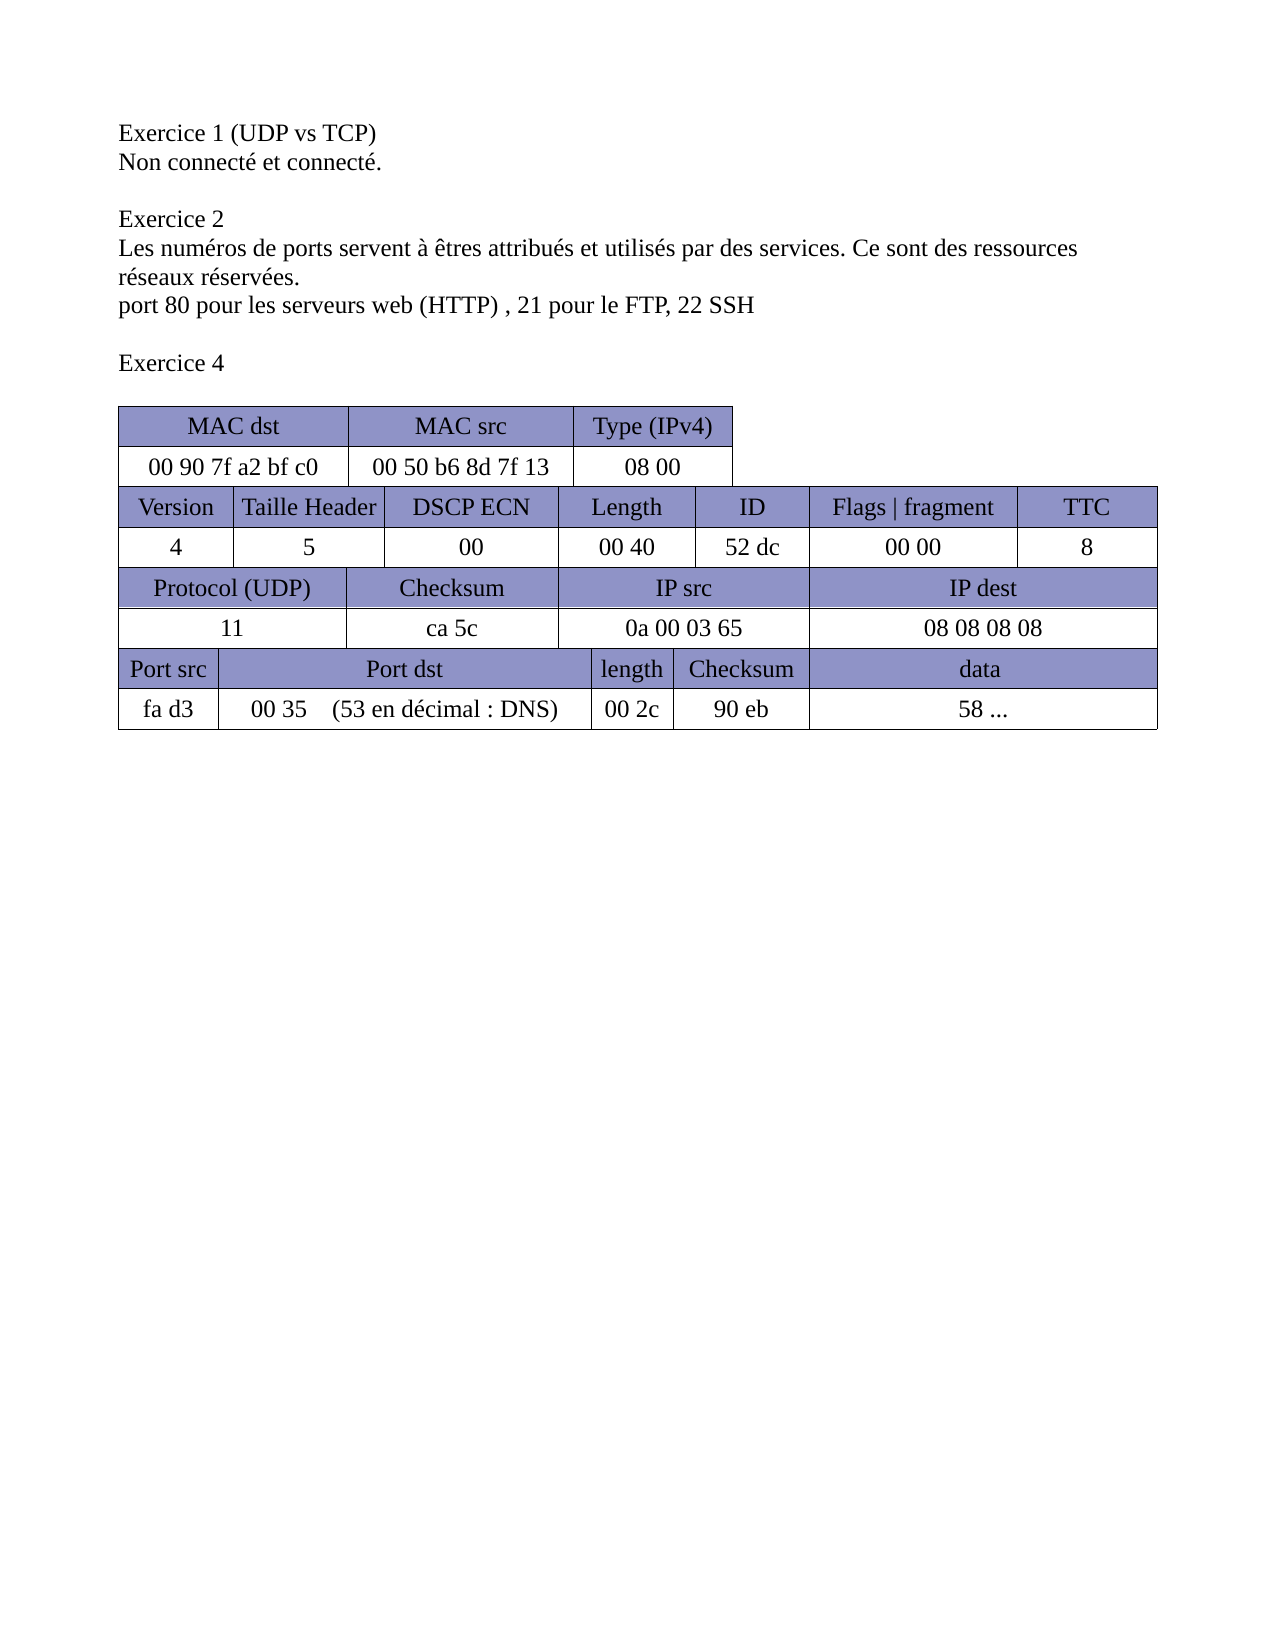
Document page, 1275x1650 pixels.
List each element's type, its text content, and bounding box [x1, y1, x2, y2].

table_header MAC dst [119, 407, 348, 446]
table_cell 11 [119, 609, 346, 648]
table_header Protocol (UDP) [119, 568, 346, 607]
table_cell fa d3 [119, 689, 218, 728]
table_cell 8 [1018, 528, 1157, 567]
table_header Checksum [347, 568, 558, 607]
text Exercice 1 (UDP vs TCP) [118, 118, 1157, 147]
table_cell ca 5c [347, 609, 558, 648]
table_header Flags | fragment [810, 487, 1017, 527]
table_header Port src [119, 649, 218, 688]
text Exercice 2 [118, 204, 1157, 233]
table_header Port dst [219, 649, 591, 688]
table_header length [592, 649, 673, 688]
table_header ID [696, 487, 809, 527]
text Les numéros de ports servent à êtres attribués et utilisés par des services. Ce sont des ressources réseaux réservées. [118, 233, 1157, 291]
table_cell 00 90 7f a2 bf c0 [119, 447, 348, 486]
table_cell 08 00 [574, 447, 732, 486]
text Non connecté et connecté. [118, 147, 1157, 176]
table_header IP dest [810, 568, 1157, 607]
table_header DSCP ECN [385, 487, 558, 527]
table_header Version [119, 487, 233, 527]
table_cell 0a 00 03 65 [559, 609, 809, 648]
table_cell 58 ... [810, 689, 1157, 728]
table_cell 90 eb [674, 689, 809, 728]
table_cell 4 [119, 528, 233, 567]
table_cell 00 40 [559, 528, 695, 567]
table_cell 00 [385, 528, 558, 567]
table_cell 00 35 (53 en décimal : DNS) [219, 689, 591, 728]
table_cell 5 [234, 528, 384, 567]
table_header MAC src [349, 407, 573, 446]
table_cell 08 08 08 08 [810, 609, 1157, 648]
table_header TTC [1018, 487, 1157, 527]
table_cell 00 00 [810, 528, 1017, 567]
table_header Type (IPv4) [574, 407, 732, 446]
table_header data [810, 649, 1157, 688]
table_header Checksum [674, 649, 809, 688]
text port 80 pour les serveurs web (HTTP) , 21 pour le FTP, 22 SSH [118, 291, 1157, 319]
table_header Length [559, 487, 695, 527]
table_header Taille Header [234, 487, 384, 527]
text Exercice 4 [118, 348, 1157, 377]
table_cell 52 dc [696, 528, 809, 567]
table_cell 00 2c [592, 689, 673, 728]
table_cell 00 50 b6 8d 7f 13 [349, 447, 573, 486]
table_header IP src [559, 568, 809, 607]
